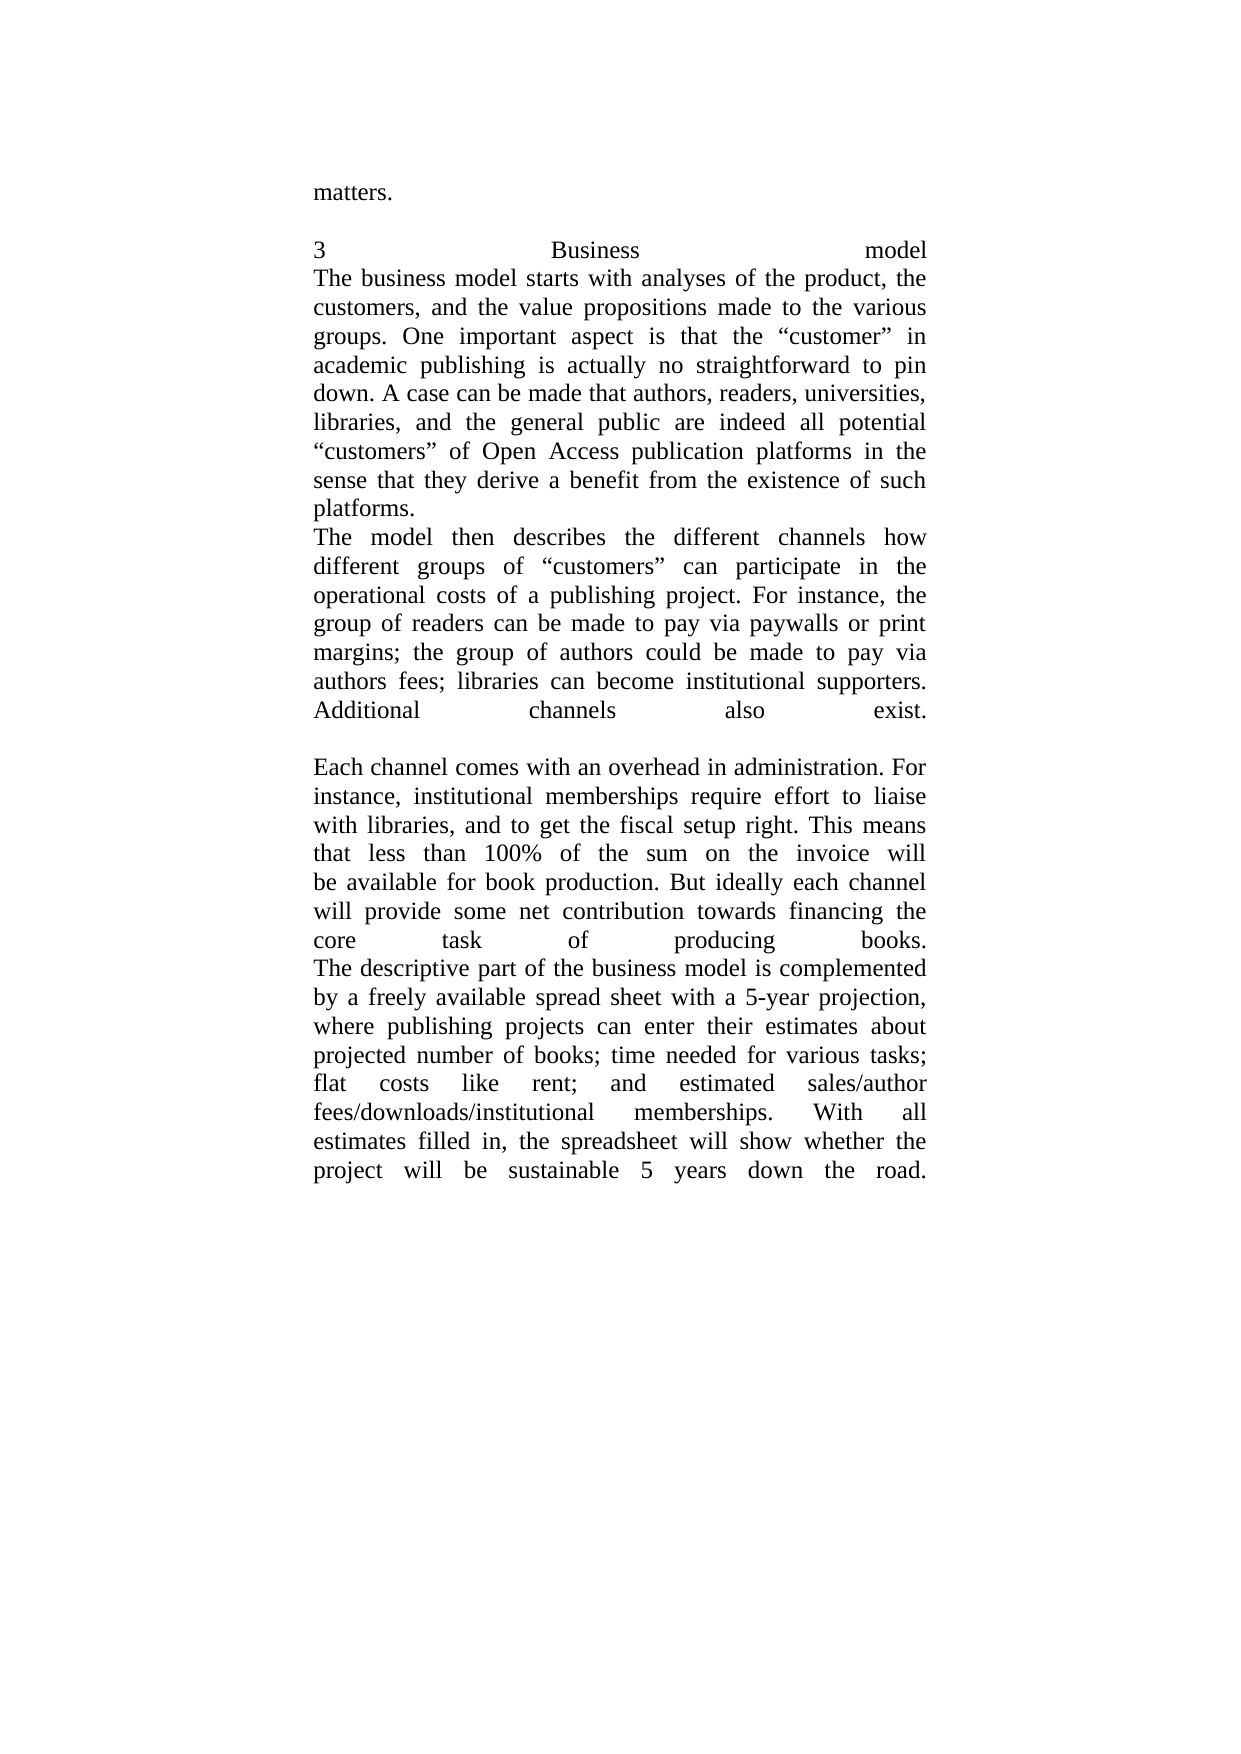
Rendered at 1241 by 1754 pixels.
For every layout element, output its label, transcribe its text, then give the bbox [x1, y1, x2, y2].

text matters. 3 Business model The business model starts with analyses of the product, the customers, and the value propositions made to the various groups. One important aspect is that the “customer” in academic publishing is actually no straightforward to pin down. A case can be made that authors, readers, universities, libraries, and the general public are indeed all potential “customers” of Open Access publication platforms in the sense that they derive a benefit from the existence of such platforms. The model then describes the different channels how different groups of “customers” can participate in the operational costs of a publishing project. For instance, the group of readers can be made to pay via paywalls or print margins; the group of authors could be made to pay via authors fees; libraries can become institutional supporters. Additional channels also exist. Each channel comes with an overhead in administration. For instance, institutional memberships require effort to liaise with libraries, and to get the fiscal setup right. This means that less than 100% of the sum on the invoice will be available for book production. But ideally each channel will provide some net contribution towards financing the core task of producing books. The descriptive part of the business model is complemented by a freely available spread sheet with a 5-year projection, where publishing projects can enter their estimates about projected number of books; time needed for various tasks; flat costs like rent; and estimated sales/author fees/downloads/institutional memberships. With all estimates filled in, the spreadsheet will show whether the project will be sustainable 5 years down the road. [313, 177, 927, 1212]
